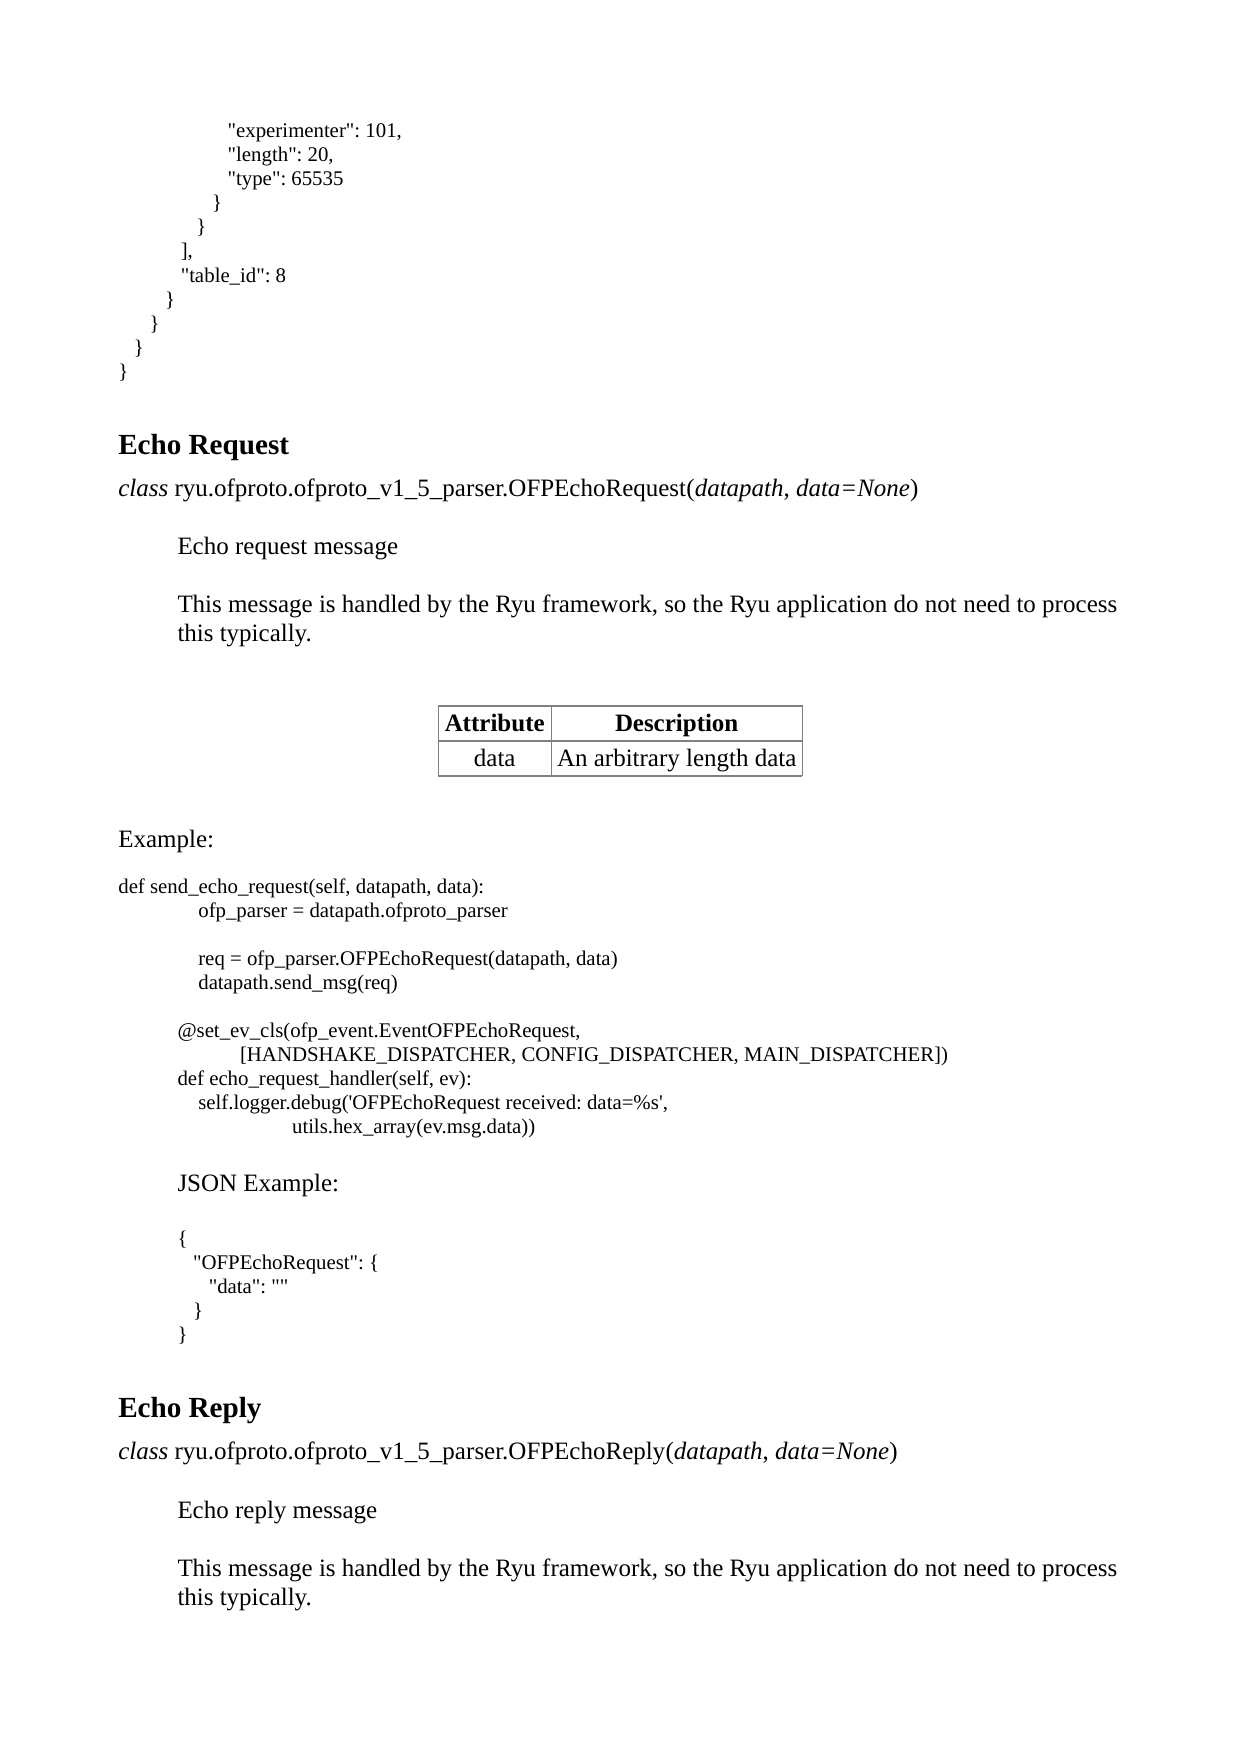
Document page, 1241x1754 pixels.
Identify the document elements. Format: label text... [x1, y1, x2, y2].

text @set_ev_cls(ofp_event.EventOFPEchoRequest, [177, 1018, 1122, 1042]
text utils.hex_array(ev.msg.data)) [177, 1114, 1122, 1138]
text "table_id": 8 [118, 262, 1122, 287]
text ], [118, 238, 1122, 262]
text } [118, 287, 1122, 311]
text } [118, 190, 1122, 214]
text } [118, 214, 1122, 238]
table_header Description [552, 707, 802, 740]
text Example: [118, 824, 1122, 853]
text self.logger.debug('OFPEchoRequest received: data=%s', [177, 1090, 1122, 1114]
text req = ofp_parser.OFPEchoRequest(datapath, data) [177, 946, 1122, 970]
text "OFPEchoRequest": { [177, 1250, 1122, 1274]
text ofp_parser = datapath.ofproto_parser [177, 898, 1122, 922]
text "experimenter": 101, [118, 118, 1122, 142]
text datapath.send_msg(req) [177, 970, 1122, 994]
text } [177, 1322, 1122, 1346]
list This message is handled by the Ryu framework, so the Ryu application do not need to process this typically. [177, 1553, 1122, 1610]
subtitle Echo Request [118, 427, 1122, 460]
list This message is handled by the Ryu framework, so the Ryu application do not need to process this typically. [177, 589, 1122, 647]
text "length": 20, [118, 142, 1122, 166]
table_cell An arbitrary length data [552, 742, 802, 775]
text "data": "" [177, 1274, 1122, 1298]
list JSON Example: [177, 1168, 1122, 1197]
subtitle class ryu.ofproto.ofproto_v1_5_parser.OFPEchoReply(datapath, data=None) [118, 1436, 1122, 1465]
text def send_echo_request(self, datapath, data): [118, 874, 1122, 898]
table_header Attribute [439, 707, 551, 740]
list Echo reply message [177, 1495, 1122, 1523]
text } [177, 1298, 1122, 1322]
table_cell data [439, 742, 551, 775]
text [HANDSHAKE_DISPATCHER, CONFIG_DISPATCHER, MAIN_DISPATCHER]) [177, 1042, 1122, 1066]
subtitle class ryu.ofproto.ofproto_v1_5_parser.OFPEchoRequest(datapath, data=None) [118, 473, 1122, 502]
text "type": 65535 [118, 166, 1122, 190]
text } [118, 359, 1122, 383]
subtitle Echo Reply [118, 1390, 1122, 1424]
list Echo request message [177, 531, 1122, 560]
text } [118, 311, 1122, 335]
text } [118, 335, 1122, 359]
text def echo_request_handler(self, ev): [177, 1066, 1122, 1090]
text { [177, 1226, 1122, 1250]
